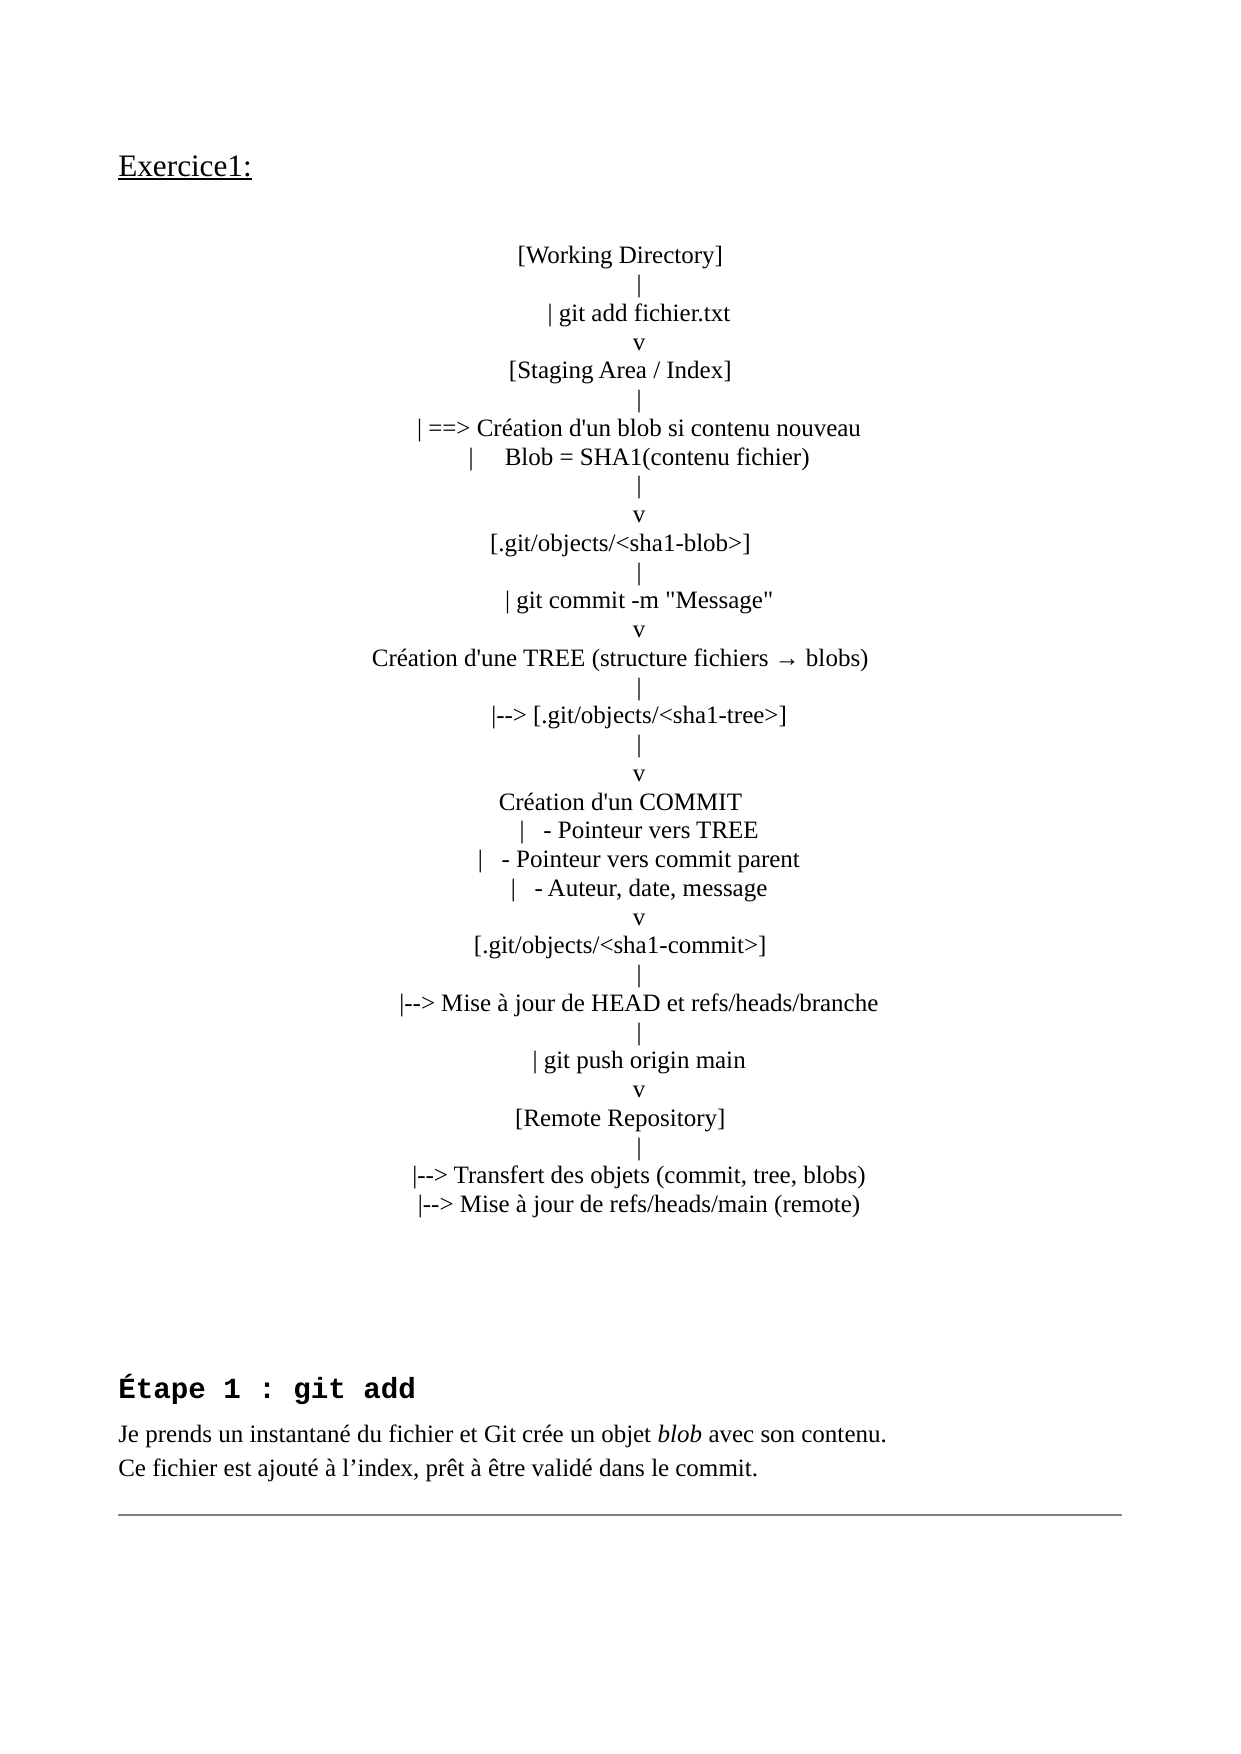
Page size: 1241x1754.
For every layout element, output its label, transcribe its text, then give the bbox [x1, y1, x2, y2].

text | [118, 1017, 1122, 1045]
text | - Pointeur vers TREE [118, 815, 1122, 844]
text |--> Mise à jour de HEAD et refs/heads/branche [118, 988, 1122, 1017]
text [Staging Area / Index] [118, 355, 1122, 384]
text | [118, 384, 1122, 413]
text Création d'un COMMIT [118, 787, 1122, 815]
text [.git/objects/<sha1-commit>] [118, 930, 1122, 959]
text v [118, 614, 1122, 643]
text | [118, 1132, 1122, 1160]
text | - Pointeur vers commit parent [118, 844, 1122, 873]
text |--> [.git/objects/<sha1-tree>] [118, 700, 1122, 729]
text | git add fichier.txt [118, 298, 1122, 327]
text [Working Directory] [118, 240, 1122, 269]
text | Blob = SHA1(contenu fichier) [118, 442, 1122, 470]
text Je prends un instantané du fichier et Git crée un objet blob avec son contenu. Ce fichier est ajouté à l’index, prêt à être validé dans le commit. [118, 1419, 1122, 1481]
text | [118, 959, 1122, 988]
text v [118, 327, 1122, 355]
text | [118, 269, 1122, 298]
text [Remote Repository] [118, 1103, 1122, 1132]
text v [118, 1074, 1122, 1103]
text |--> Mise à jour de refs/heads/main (remote) [118, 1189, 1122, 1218]
text [.git/objects/<sha1-blob>] [118, 528, 1122, 557]
text |--> Transfert des objets (commit, tree, blobs) [118, 1160, 1122, 1189]
text v [118, 758, 1122, 787]
text | [118, 557, 1122, 585]
text v [118, 499, 1122, 528]
subtitle Étape 1 : git add [118, 1374, 1122, 1407]
text | git commit -m "Message" [118, 585, 1122, 614]
text | [118, 672, 1122, 700]
text v [118, 902, 1122, 930]
text | [118, 729, 1122, 758]
text | git push origin main [118, 1045, 1122, 1074]
text Exercice1: [118, 147, 1122, 183]
text | [118, 470, 1122, 499]
text Création d'une TREE (structure fichiers → blobs) [118, 643, 1122, 672]
text | - Auteur, date, message [118, 873, 1122, 902]
text | ==> Création d'un blob si contenu nouveau [118, 413, 1122, 442]
